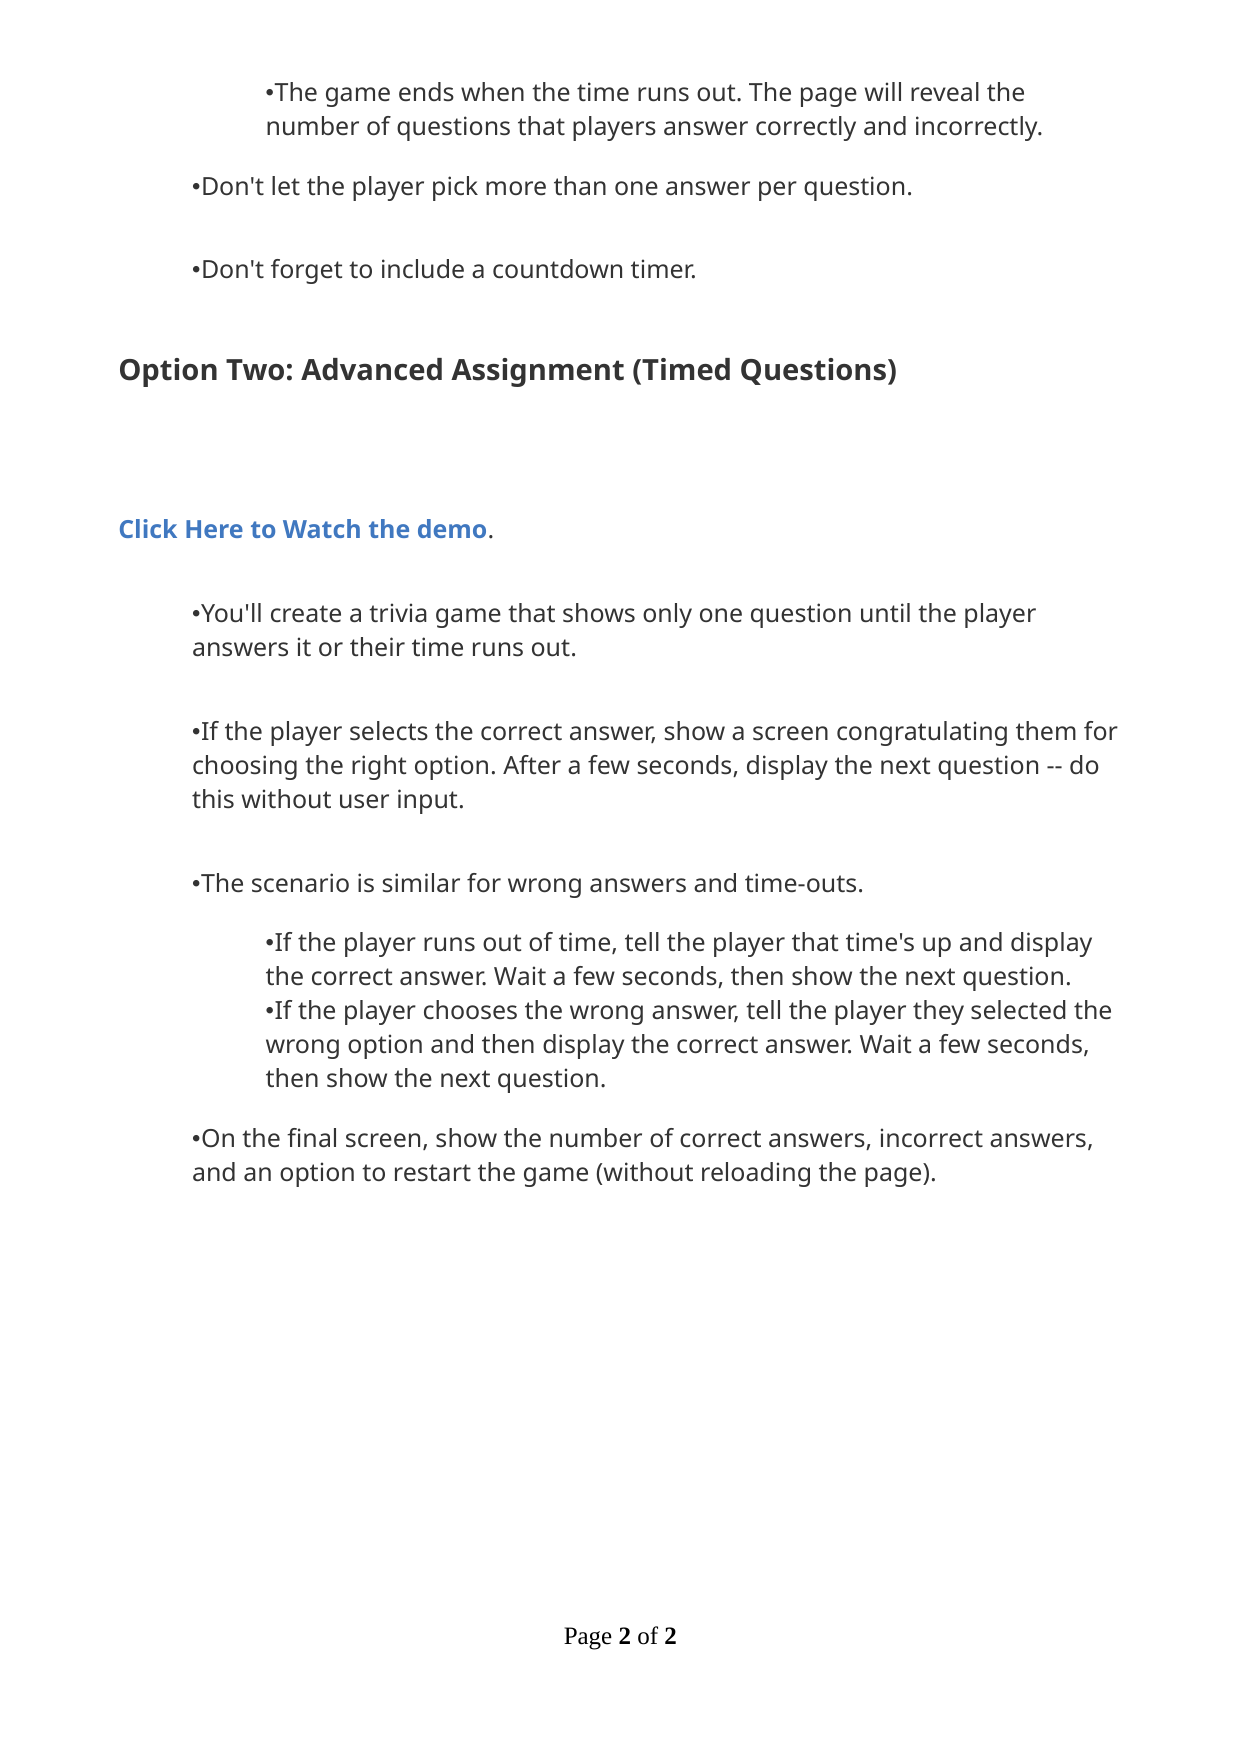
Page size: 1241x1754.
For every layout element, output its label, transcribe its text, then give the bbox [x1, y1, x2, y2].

list On the final screen, show the number of correct answers, incorrect answers, and an option to restart the game (without reloading the page). [118, 1120, 1122, 1188]
list If the player chooses the wrong answer, tell the player they selected the wrong option and then display the correct answer. Wait a few seconds, then show the next question. [118, 993, 1122, 1095]
list Don't let the player pick more than one answer per question. [118, 168, 1122, 202]
list If the player selects the correct answer, show a screen congratulating them for choosing the right option. After a few seconds, display the next question -- do this without user input. [118, 714, 1122, 816]
subtitle Option Two: Advanced Assignment (Timed Questions) [118, 349, 1122, 388]
list Don't forget to include a countdown timer. [118, 252, 1122, 286]
list The game ends when the time runs out. The page will reveal the number of questions that players answer correctly and incorrectly. [118, 75, 1122, 143]
list If the player runs out of time, tell the player that time's up and display the correct answer. Wait a few seconds, then show the next question. [118, 925, 1122, 993]
list You'll create a trivia game that shows only one question until the player answers it or their time runs out. [118, 596, 1122, 664]
text Click Here to Watch the demo. [118, 511, 1122, 546]
list The scenario is similar for wrong answers and time-outs. [118, 866, 1122, 900]
